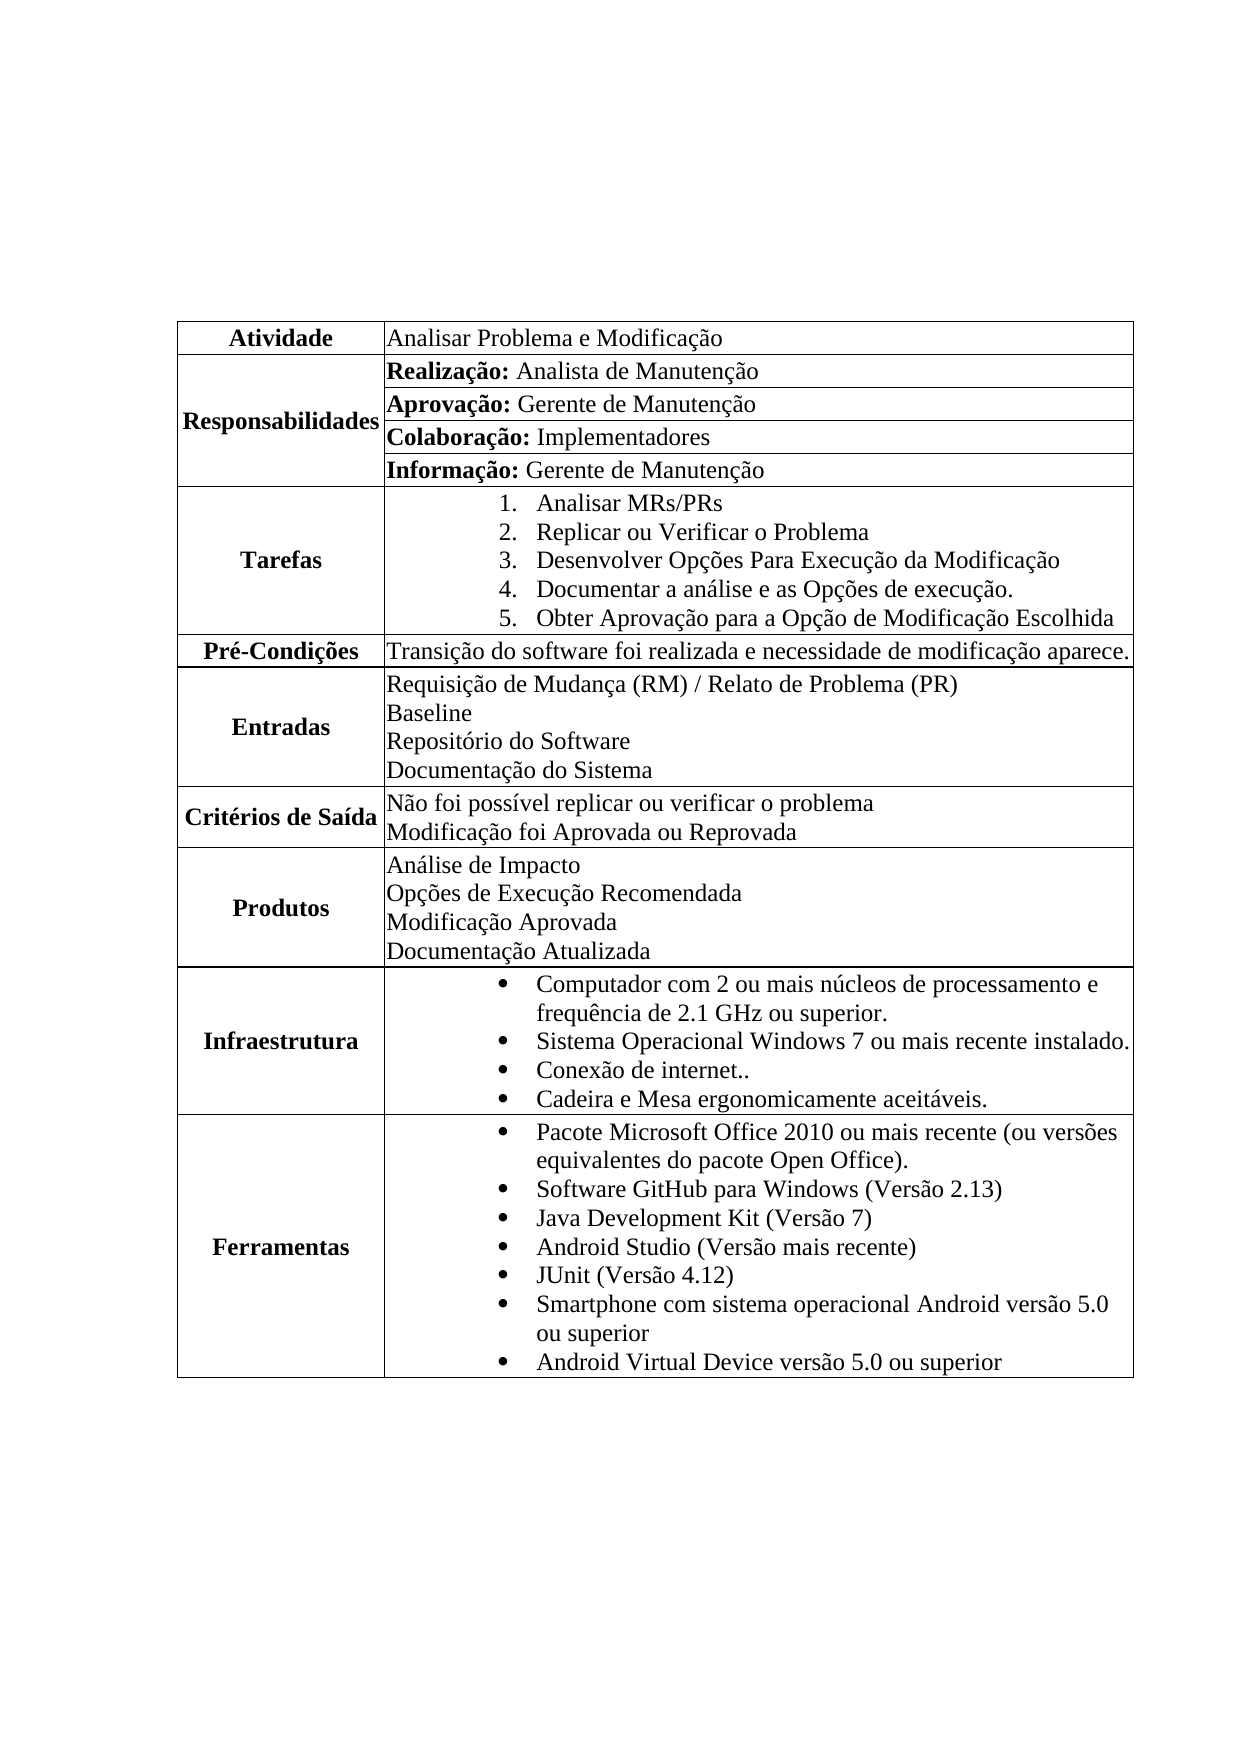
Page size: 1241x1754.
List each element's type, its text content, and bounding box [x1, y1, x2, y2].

table_cell Pré-Condições [178, 635, 384, 666]
table_cell Critérios de Saída [178, 787, 384, 847]
table_cell Computador com 2 ou mais núcleos de processamento e frequência de 2.1 GHz ou superior. Sistema Operacional Windows 7 ou mais recente instalado. Conexão de internet.. Cadeira e Mesa ergonomicamente aceitáveis. [385, 968, 1133, 1114]
table_cell Ferramentas [178, 1115, 384, 1377]
table_cell Informação: Gerente de Manutenção [385, 454, 1133, 486]
table_cell Análise de Impacto Opções de Execução Recomendada Modificação Aprovada Documentação Atualizada [385, 848, 1133, 966]
table_cell Colaboração: Implementadores [385, 421, 1133, 453]
table_header Analisar Problema e Modificação [385, 322, 1133, 354]
table_cell Analisar MRs/PRs Replicar ou Verificar o Problema Desenvolver Opções Para Execução da Modificação Documentar a análise e as Opções de execução. Obter Aprovação para a Opção de Modificação Escolhida [385, 487, 1133, 633]
table_cell Aprovação: Gerente de Manutenção [385, 388, 1133, 420]
table_header Atividade [178, 322, 384, 354]
table_cell Realização: Analista de Manutenção [385, 355, 1133, 387]
table_cell Produtos [178, 848, 384, 966]
table_cell Entradas [178, 668, 384, 786]
table_cell Pacote Microsoft Office 2010 ou mais recente (ou versões equivalentes do pacote Open Office). Software GitHub para Windows (Versão 2.13) Java Development Kit (Versão 7) Android Studio (Versão mais recente) JUnit (Versão 4.12) Smartphone com sistema operacional Android versão 5.0 ou superior Android Virtual Device versão 5.0 ou superior [385, 1115, 1133, 1377]
table_cell Tarefas [178, 487, 384, 633]
table_cell Requisição de Mudança (RM) / Relato de Problema (PR) Baseline Repositório do Software Documentação do Sistema [385, 668, 1133, 786]
table_cell Infraestrutura [178, 968, 384, 1114]
table_cell Responsabilidades [178, 355, 384, 486]
table_cell Não foi possível replicar ou verificar o problema Modificação foi Aprovada ou Reprovada [385, 787, 1133, 847]
table_cell Transição do software foi realizada e necessidade de modificação aparece. [385, 635, 1133, 666]
